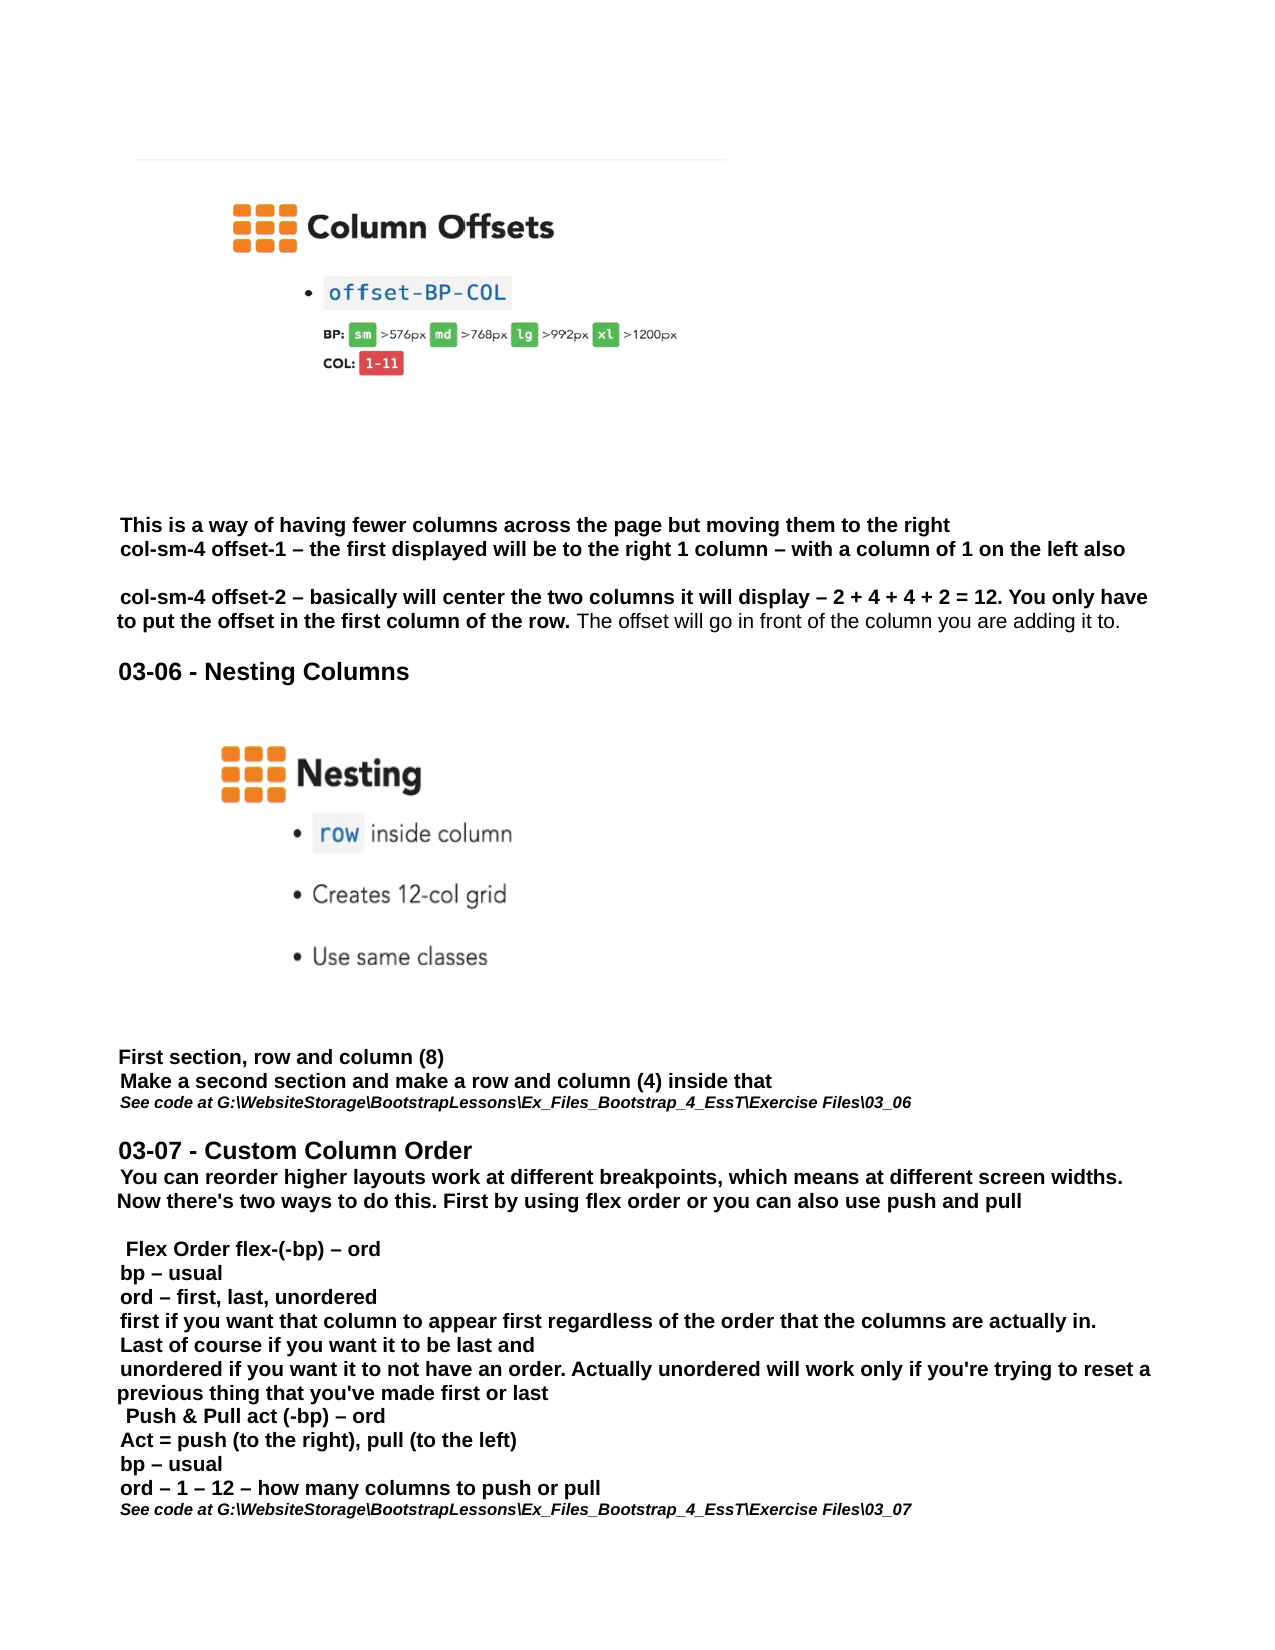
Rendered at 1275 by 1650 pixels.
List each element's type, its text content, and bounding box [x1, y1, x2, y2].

picture [186, 705, 573, 1021]
text first if you want that column to appear first regardless of the order that the columns are actually in. [117, 1308, 1157, 1332]
text Push & Pull act (-bp) – ord [117, 1404, 1157, 1428]
text First section, row and column (8) [118, 1045, 1157, 1069]
text ord – first, last, unordered [117, 1284, 1157, 1308]
text See code at G:\WebsiteStorage\BootstrapLessons\Ex_Files_Bootstrap_4_EssT\Exercise Files\03_07 [117, 1500, 1157, 1519]
subtitle 03-07 - Custom Column Order [118, 1136, 1157, 1165]
text Act = push (to the right), pull (to the left) [117, 1428, 1157, 1452]
text col-sm-4 offset-2 – basically will center the two columns it will display – 2 + 4 + 4 + 2 = 12. You only have to put the offset in the first column of the row. The offset will go in front of the column you are adding it to. [117, 585, 1157, 633]
text This is a way of having fewer columns across the page but moving them to the right [117, 513, 1157, 537]
text You can reorder higher layouts work at different breakpoints, which means at different screen widths. Now there's two ways to do this. First by using flex order or you can also use push and pull [117, 1165, 1157, 1213]
text unordered if you want it to not have an order. Actually unordered will work only if you're trying to reset a previous thing that you've made first or last [117, 1356, 1157, 1404]
text Make a second section and make a row and column (4) inside that [117, 1069, 1157, 1093]
picture [260, 126, 728, 489]
text bp – usual [117, 1452, 1157, 1476]
text Flex Order flex-(-bp) – ord [117, 1237, 1157, 1261]
text bp – usual [117, 1261, 1157, 1284]
text Last of course if you want it to be last and [117, 1332, 1157, 1356]
text See code at G:\WebsiteStorage\BootstrapLessons\Ex_Files_Bootstrap_4_EssT\Exercise Files\03_06 [117, 1093, 1157, 1112]
text col-sm-4 offset-1 – the first displayed will be to the right 1 column – with a column of 1 on the left also [117, 537, 1157, 561]
subtitle 03-06 - Nesting Columns [118, 657, 1157, 686]
text ord – 1 – 12 – how many columns to push or pull [117, 1476, 1157, 1500]
